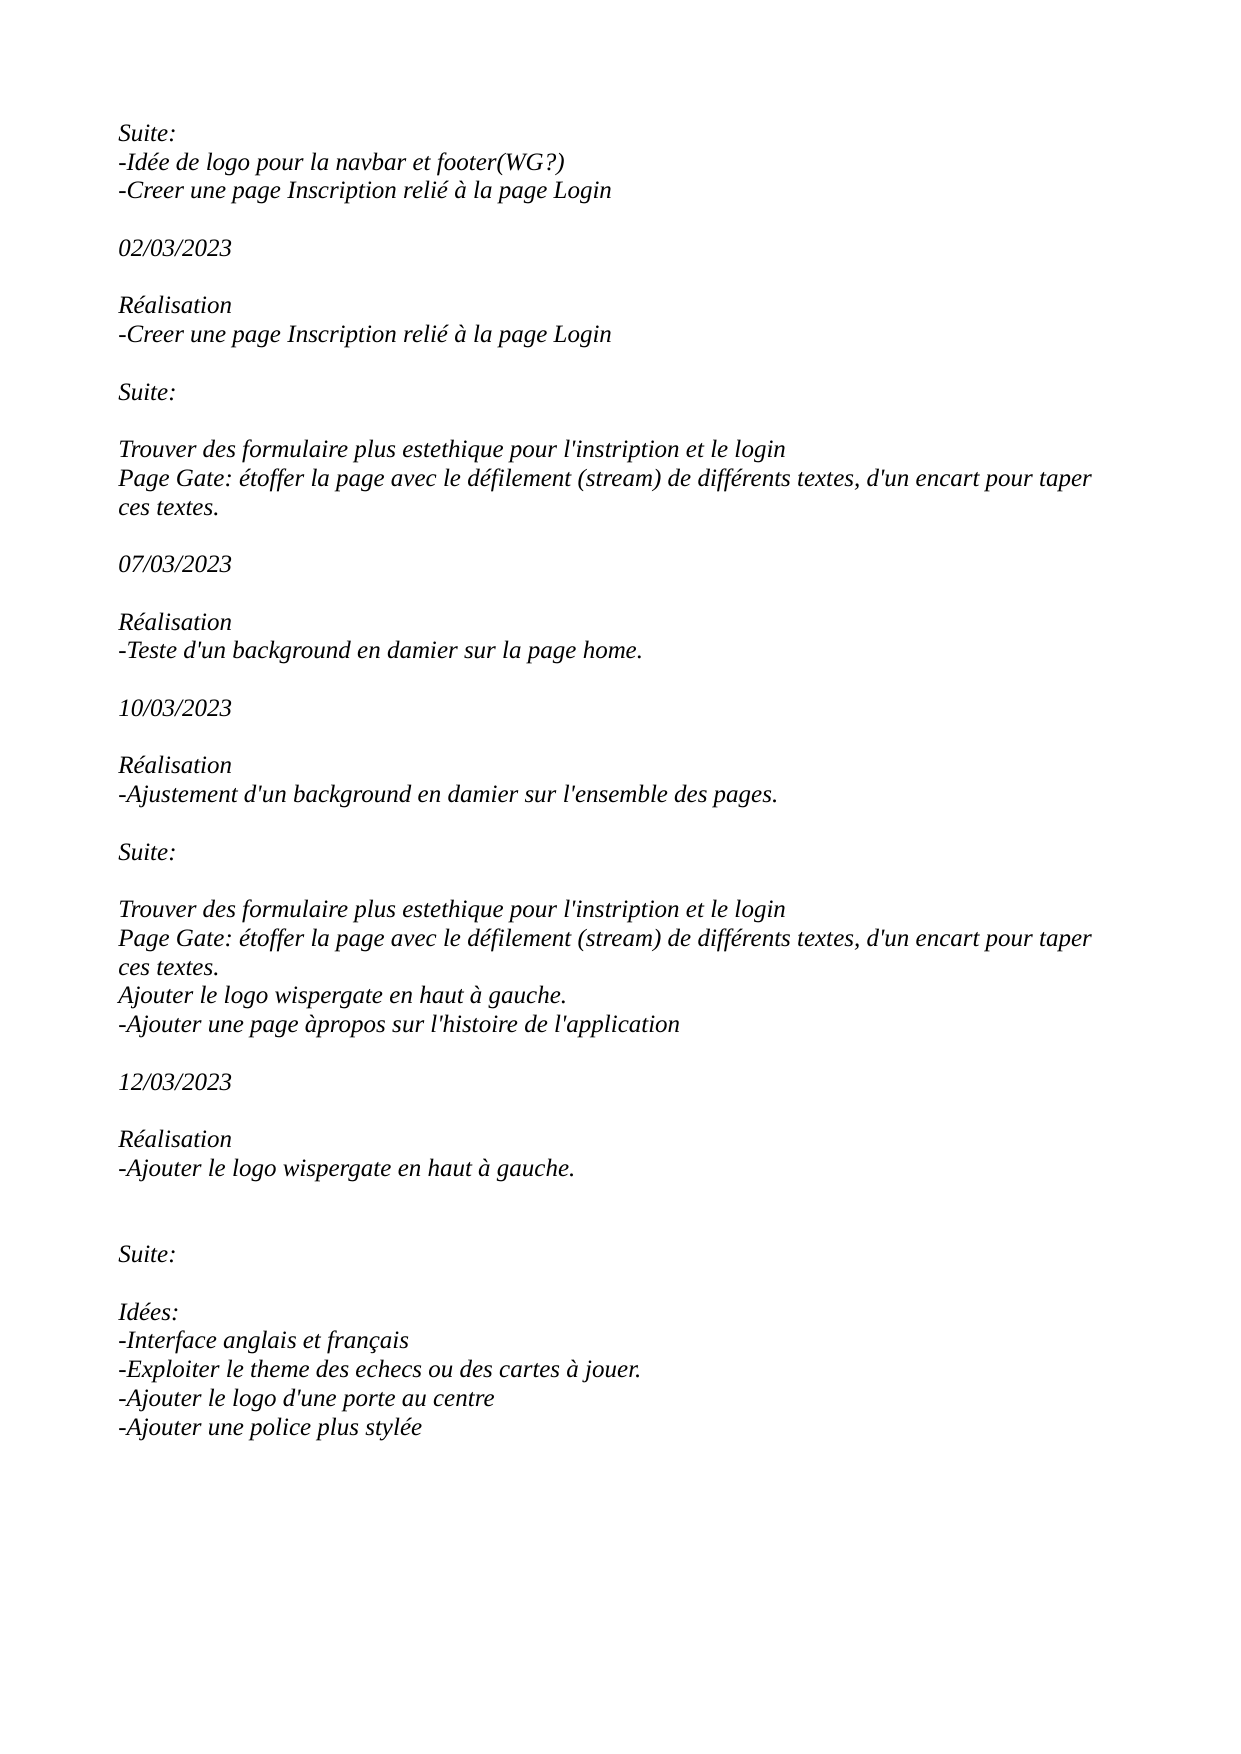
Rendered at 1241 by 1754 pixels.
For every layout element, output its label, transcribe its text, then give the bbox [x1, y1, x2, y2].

text Page Gate: étoffer la page avec le défilement (stream) de différents textes, d'un encart pour taper ces textes. [118, 923, 1122, 981]
text -Idée de logo pour la navbar et footer(WG?) [118, 147, 1122, 176]
text Suite: [118, 377, 1122, 406]
text 10/03/2023 [118, 693, 1122, 722]
text Réalisation [118, 1124, 1122, 1153]
text -Ajouter une police plus stylée [118, 1412, 1122, 1441]
text -Ajustement d'un background en damier sur l'ensemble des pages. [118, 779, 1122, 808]
text 12/03/2023 [118, 1067, 1122, 1096]
text -Creer une page Inscription relié à la page Login [118, 176, 1122, 204]
text Trouver des formulaire plus estethique pour l'instription et le login [118, 434, 1122, 463]
text Réalisation [118, 291, 1122, 319]
text -Creer une page Inscription relié à la page Login [118, 319, 1122, 348]
text -Ajouter le logo d'une porte au centre [118, 1383, 1122, 1412]
text -Interface anglais et français [118, 1326, 1122, 1354]
text Trouver des formulaire plus estethique pour l'instription et le login [118, 894, 1122, 923]
text Suite: [118, 1239, 1122, 1268]
text Page Gate: étoffer la page avec le défilement (stream) de différents textes, d'un encart pour taper ces textes. [118, 463, 1122, 521]
text -Ajouter le logo wispergate en haut à gauche. [118, 1153, 1122, 1182]
text Idées: [118, 1297, 1122, 1326]
text 07/03/2023 [118, 549, 1122, 578]
text 02/03/2023 [118, 233, 1122, 262]
text Ajouter le logo wispergate en haut à gauche. [118, 981, 1122, 1009]
text Réalisation [118, 751, 1122, 779]
text Suite: [118, 118, 1122, 147]
text Suite: [118, 837, 1122, 866]
text -Teste d'un background en damier sur la page home. [118, 636, 1122, 664]
text Réalisation [118, 607, 1122, 636]
text -Ajouter une page àpropos sur l'histoire de l'application [118, 1009, 1122, 1038]
text -Exploiter le theme des echecs ou des cartes à jouer. [118, 1354, 1122, 1383]
